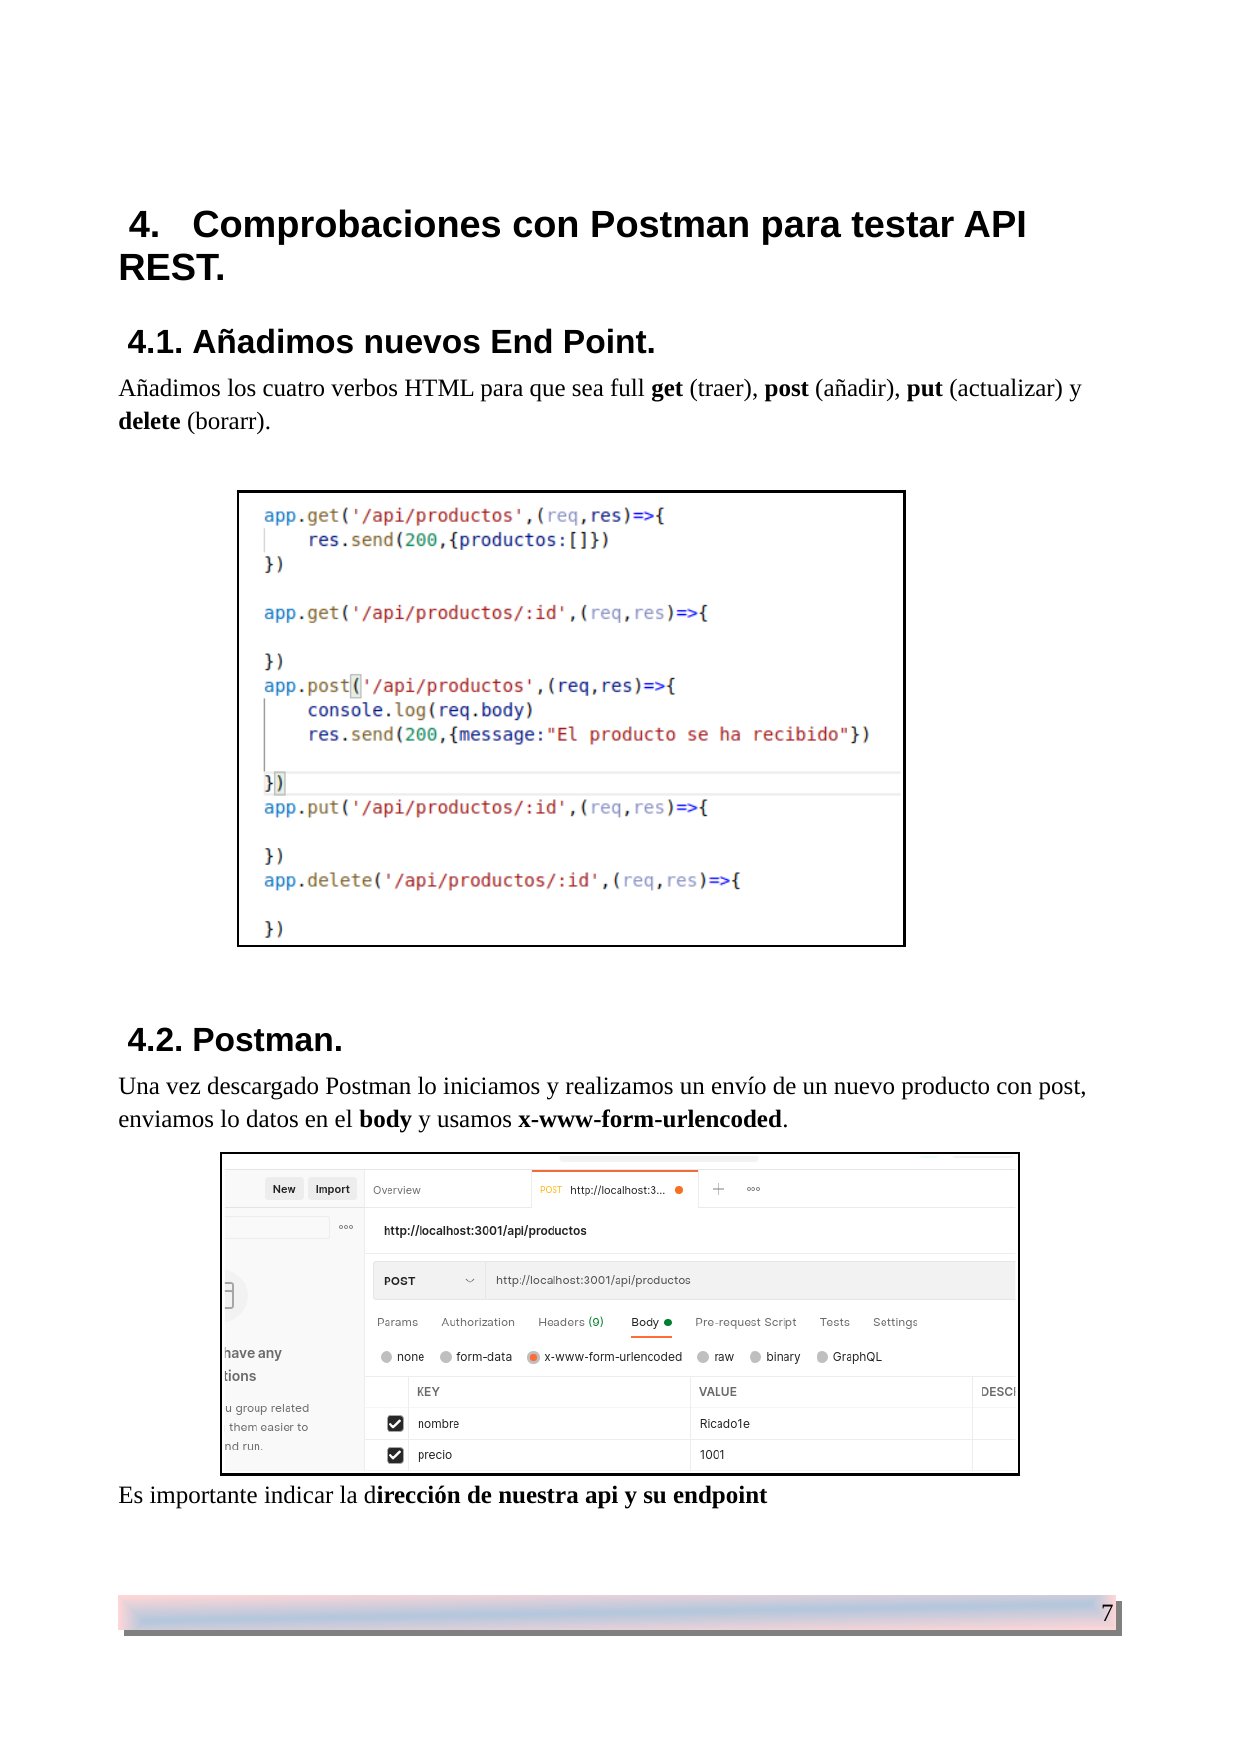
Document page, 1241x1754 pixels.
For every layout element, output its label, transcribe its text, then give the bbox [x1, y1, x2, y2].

text Una vez descargado Postman lo iniciamos y realizamos un envío de un nuevo producto con post, enviamos lo datos en el body y usamos x-www-form-urlencoded. [118, 1071, 1122, 1133]
subtitle Postman. [118, 1020, 1122, 1059]
text Es importante indicar la dirección de nuestra api y su endpoint [118, 1152, 1122, 1509]
picture [224, 1156, 1016, 1471]
subtitle Comprobaciones con Postman para testar API REST. [118, 201, 1122, 289]
subtitle Añadimos nuevos End Point. [118, 322, 1122, 361]
picture [242, 495, 901, 943]
text Añadimos los cuatro verbos HTML para que sea full get (traer), post (añadir), put (actualizar) y delete (borarr). [118, 373, 1122, 435]
